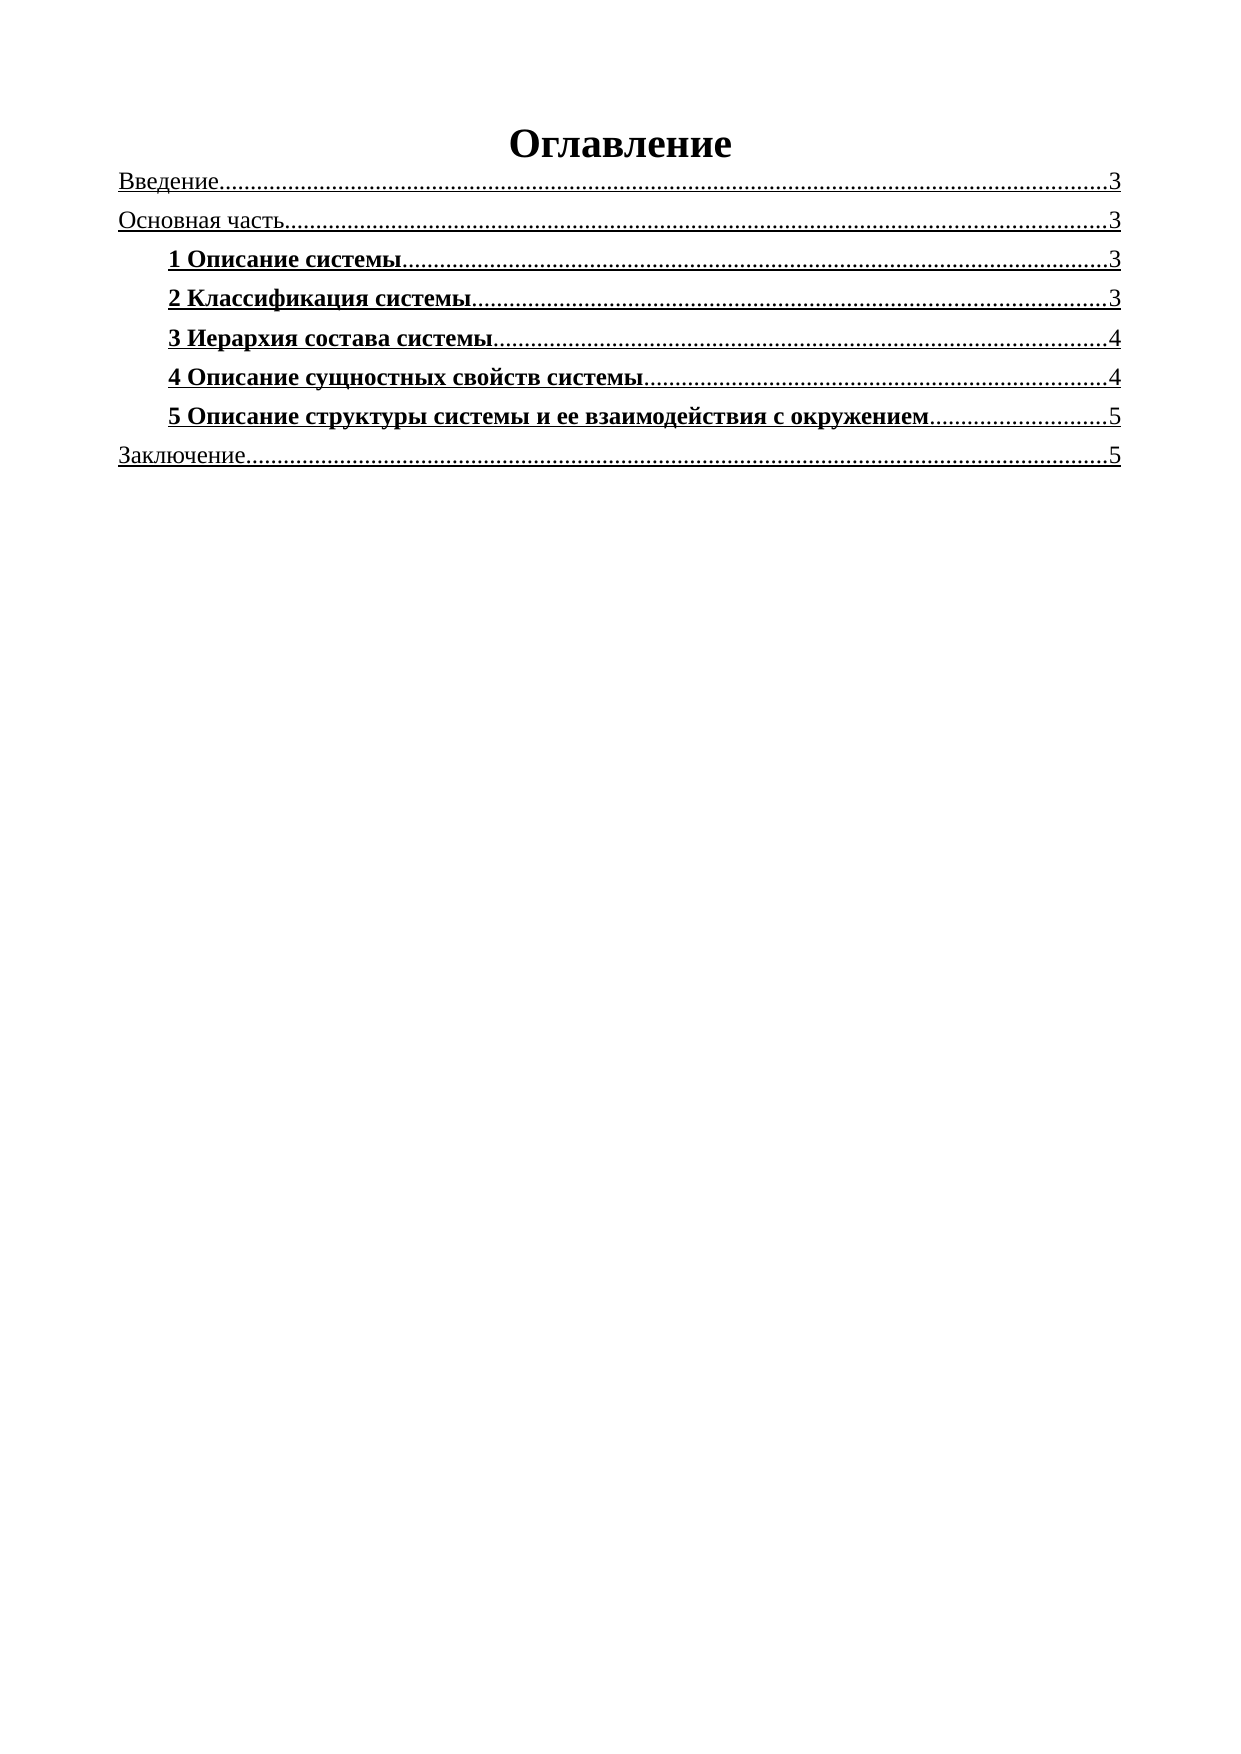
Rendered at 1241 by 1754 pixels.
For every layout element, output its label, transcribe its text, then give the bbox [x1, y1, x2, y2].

text Заключение 5 [118, 440, 1122, 469]
text 5 Описание структуры системы и ее взаимодействия с окружением 5 [168, 401, 1122, 430]
text 4 Описание сущностных свойств системы 4 [168, 362, 1122, 391]
text 2 Классификация системы 3 [168, 283, 1122, 312]
text 3 Иерархия состава системы 4 [168, 323, 1122, 351]
text Оглавление [118, 118, 1122, 166]
text 1 Описание системы 3 [168, 244, 1122, 273]
text Основная часть 3 [118, 205, 1122, 234]
text Введение 3 [118, 166, 1122, 195]
